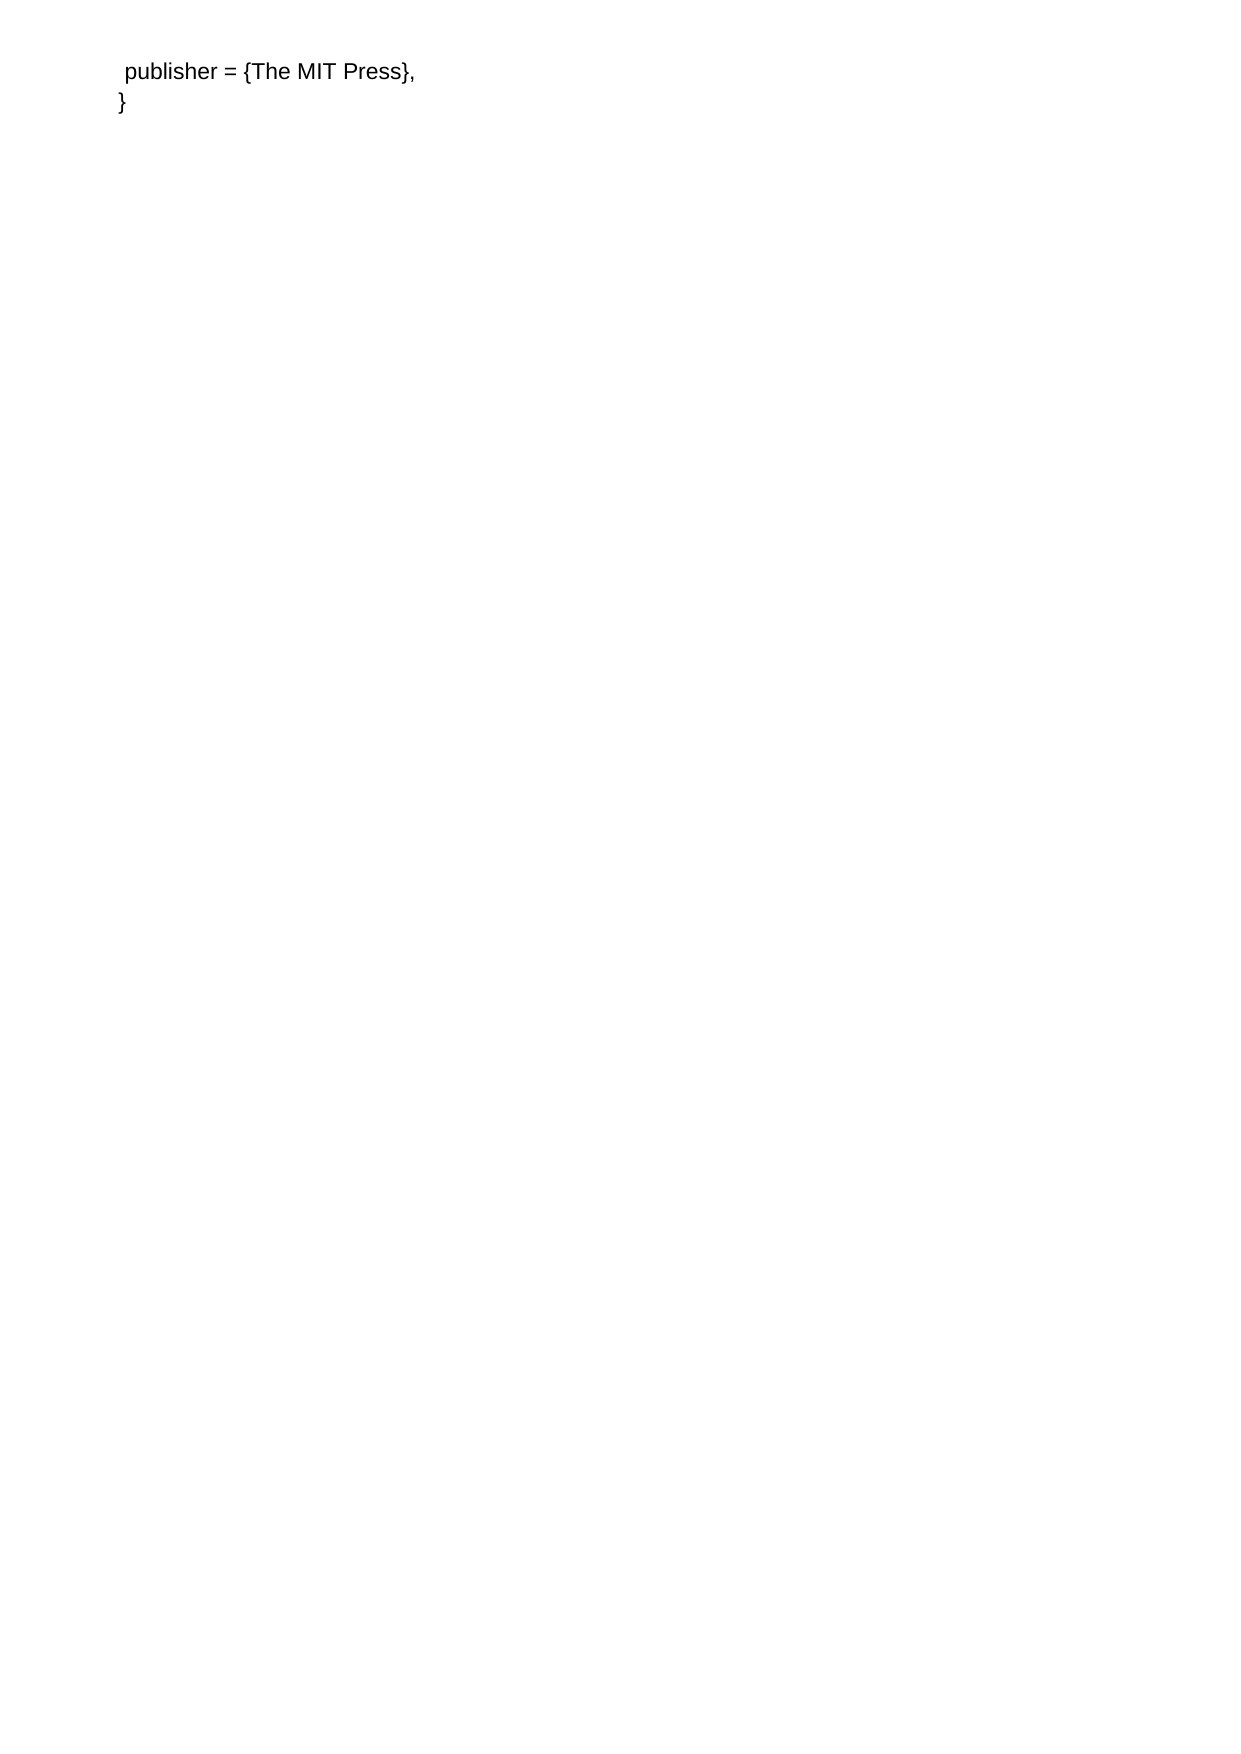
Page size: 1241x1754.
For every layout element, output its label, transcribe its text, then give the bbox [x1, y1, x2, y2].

text publisher = {The MIT Press}, } [118, 59, 1122, 114]
